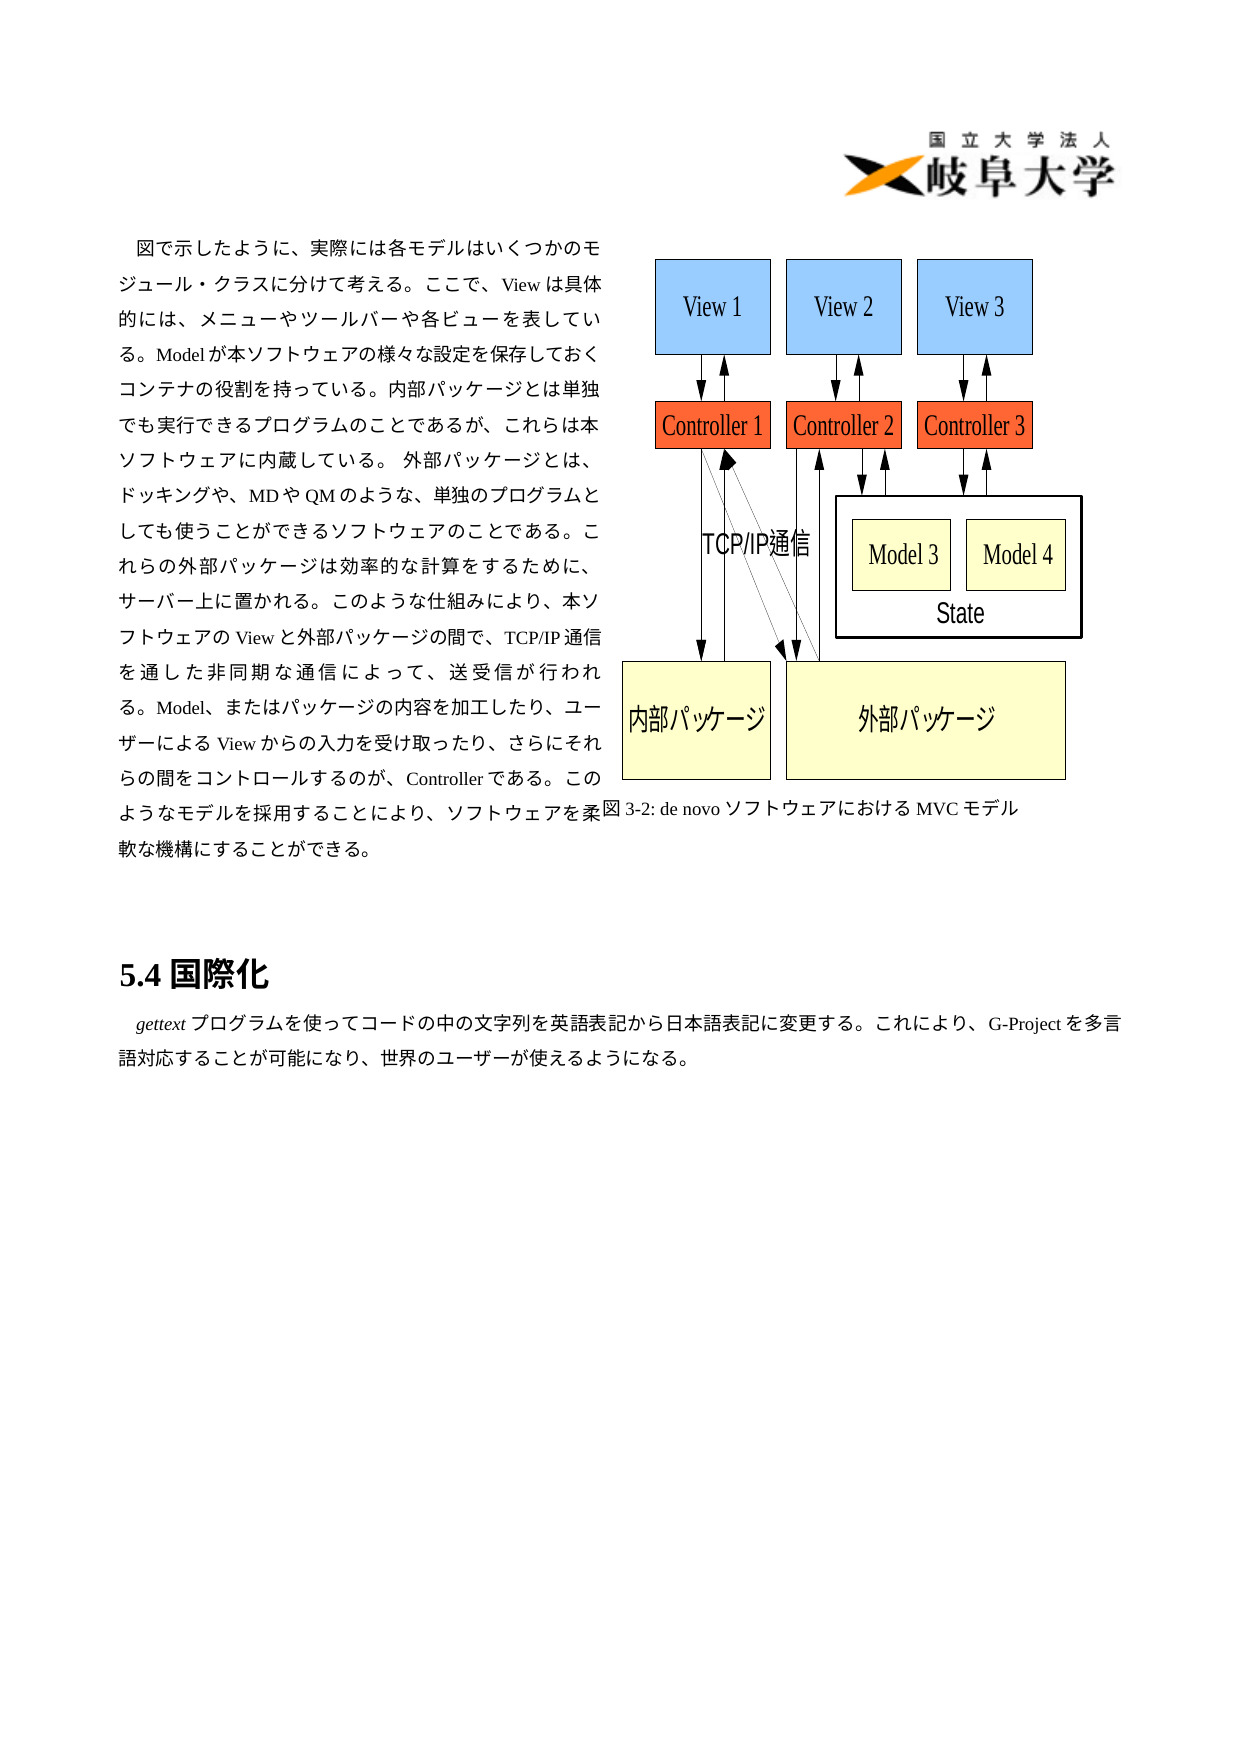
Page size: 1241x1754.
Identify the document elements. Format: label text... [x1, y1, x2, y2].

picture [834, 118, 1122, 205]
text gettextプログラムを使ってコードの中の文字列を英語表記から日本語表記に変更する。これにより、G-Projectを多言語対応することが可能になり、世界のユーザーが使えるようになる。 [118, 1008, 1122, 1071]
text 図 3-2: de novo ソフトウェアにおけるMVCモデル [602, 254, 1108, 821]
text 図で示したように、実際には各モデルはいくつかのモジュール・クラスに分けて考える。ここで、Viewは具体的には、メニューやツールバーや各ビューを表している。Modelが本ソフトウェアの様々な設定を保存しておくコンテナの役割を持っている。内部パッケージとは単独でも実行できるプログラムのことであるが、これらは本ソフトウェアに内蔵している。 外部パッケージとは、ドッキングや、MDやQMのような、単独のプログラムとしても使うことができるソフトウェアのことである。これらの外部パッケージは効率的な計算をするために、サーバー上に置かれる。このような仕組みにより、本ソフトウェアのViewと外部パッケージの間で、TCP/IP通信を通した非同期な通信によって、送受信が行われる。Model、またはパッケージの内容を加工したり、ユーザーによるViewからの入力を受け取ったり、さらにそれらの間をコントロールするのが、Controllerである。このようなモデルを採用することにより、ソフトウェアを柔軟な機構にすることができる。 [118, 234, 1122, 861]
list 国際化 [44, 947, 1122, 996]
